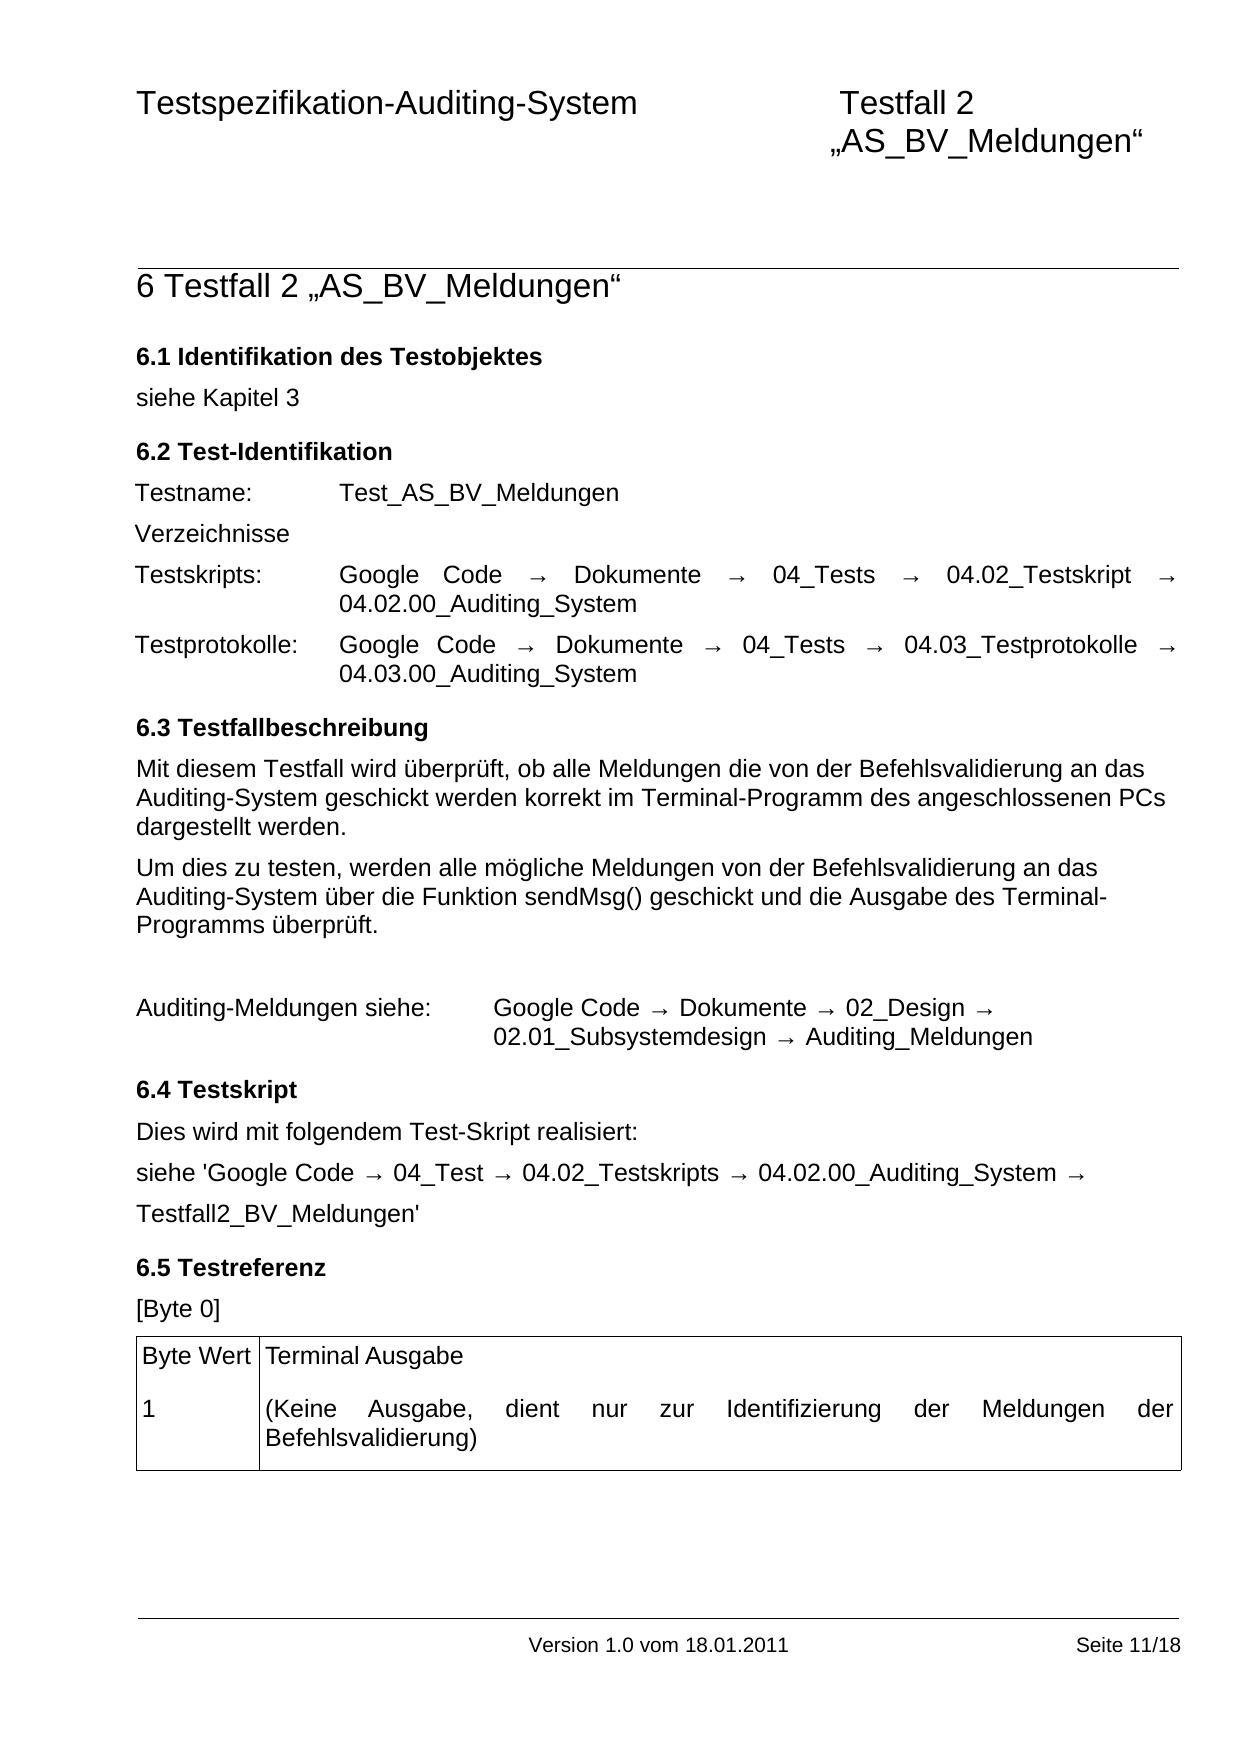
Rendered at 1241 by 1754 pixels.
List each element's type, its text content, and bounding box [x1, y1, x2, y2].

text siehe Kapitel 3 [136, 383, 1181, 412]
table_header Byte Wert [137, 1337, 259, 1388]
text Um dies zu testen, werden alle mögliche Meldungen von der Befehlsvalidierung an das Auditing-System über die Funktion sendMsg() geschickt und die Ausgabe des Terminal-Programms überprüft. [136, 853, 1181, 939]
subtitle Testfall 2 „AS_BV_Meldungen“ [136, 289, 567, 304]
text Testfall2_BV_Meldungen' [136, 1199, 1181, 1228]
text Testprotokolle: Google Code → Dokumente → 04_Tests → 04.03_Testprotokolle → 04.03.00_Auditing_System [134, 631, 1181, 688]
text Testname: Test_AS_BV_Meldungen [134, 478, 1181, 507]
text Testskripts: Google Code → Dokumente → 04_Tests → 04.02_Testskript → 04.02.00_Auditing_System [134, 561, 1181, 618]
subtitle Identifikation des Testobjektes [136, 342, 1181, 371]
subtitle Testfall 2 „AS_BV_Meldungen“ [566, 289, 1181, 304]
text Dies wird mit folgendem Test-Skript realisiert: [136, 1117, 1181, 1146]
text Verzeichnisse [134, 519, 1181, 548]
subtitle Testskript [136, 1076, 1181, 1104]
text Mit diesem Testfall wird überprüft, ob alle Meldungen die von der Befehlsvalidierung an das Auditing-System geschickt werden korrekt im Terminal-Programm des angeschlossenen PCs dargestellt werden. [136, 754, 1181, 841]
subtitle Testreferenz [136, 1253, 1181, 1282]
table_cell 1 [137, 1388, 259, 1470]
table_cell (Keine Ausgabe, dient nur zur Identifizierung der Meldungen der Befehlsvalidierung) [260, 1388, 1181, 1470]
text siehe 'Google Code → 04_Test → 04.02_Testskripts → 04.02.00_Auditing_System → [136, 1158, 1181, 1187]
text Auditing-Meldungen siehe: Google Code → Dokumente → 02_Design → 02.01_Subsystemdesign → Auditing_Meldungen [136, 993, 1181, 1051]
text [Byte 0] [136, 1294, 1181, 1323]
table_header Terminal Ausgabe [260, 1337, 1181, 1388]
subtitle Test-Identifikation [136, 437, 1181, 466]
subtitle Testfallbeschreibung [136, 713, 1181, 742]
